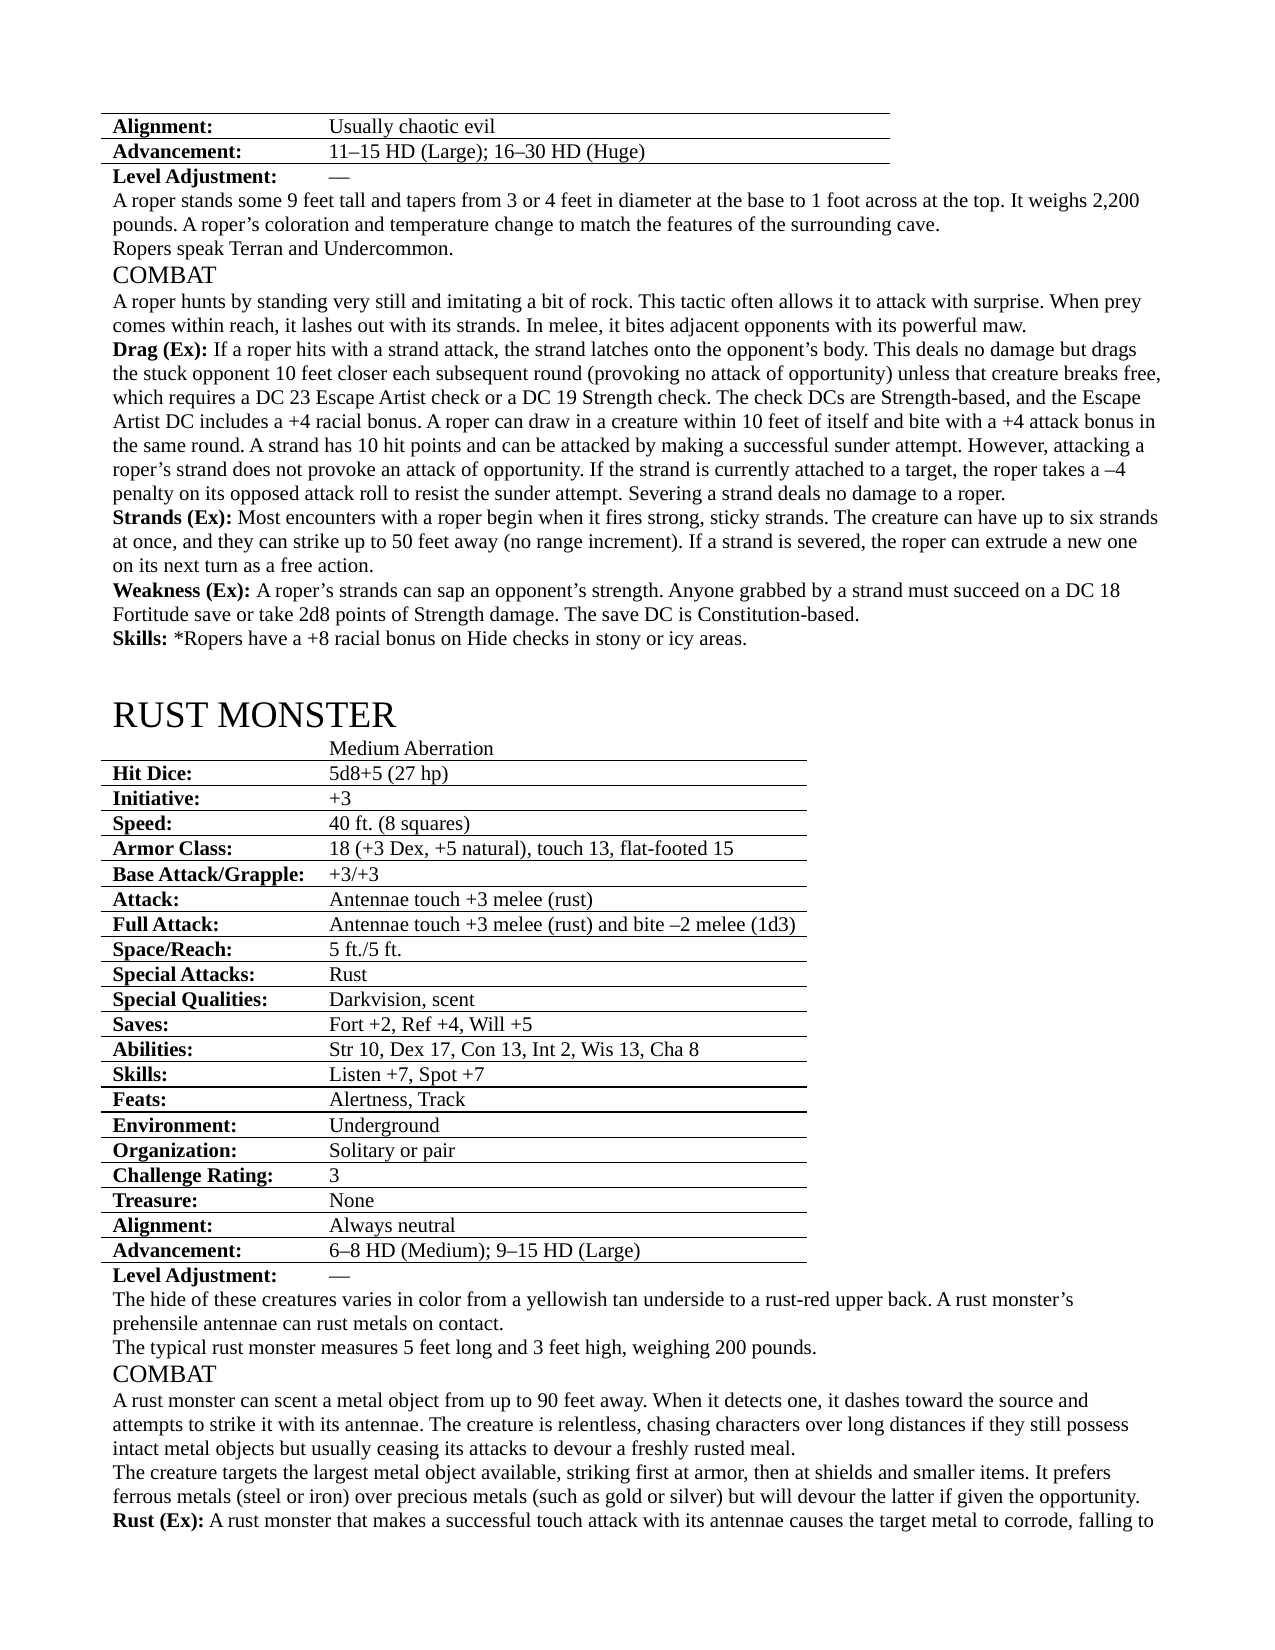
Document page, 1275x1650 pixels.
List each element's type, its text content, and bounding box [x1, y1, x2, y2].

text A rust monster can scent a metal object from up to 90 feet away. When it detects one, it dashes toward the source and attempts to strike it with its antennae. The creature is relentless, chasing characters over long distances if they still possess intact metal objects but usually ceasing its attacks to devour a freshly rusted meal. [112, 1388, 1162, 1460]
table_header Medium Aberration [318, 736, 807, 760]
table_cell Usually chaotic evil [318, 114, 890, 138]
table_cell 18 (+3 Dex, +5 natural), touch 13, flat-footed 15 [318, 836, 807, 860]
subtitle RUST MONSTER [112, 693, 1162, 736]
table_cell None [318, 1188, 807, 1212]
text Drag (Ex): If a roper hits with a strand attack, the strand latches onto the opponent’s body. This deals no damage but drags the stuck opponent 10 feet closer each subsequent round (provoking no attack of opportunity) unless that creature breaks free, which requires a DC 23 Escape Artist check or a DC 19 Strength check. The check DCs are Strength-based, and the Escape Artist DC includes a +4 racial bonus. A roper can draw in a creature within 10 feet of itself and bite with a +4 attack bonus in the same round. A strand has 10 hit points and can be attacked by making a successful sunder attempt. However, attacking a roper’s strand does not provoke an attack of opportunity. If the strand is currently attached to a target, the roper takes a –4 penalty on its opposed attack roll to resist the sunder attempt. Severing a strand deals no damage to a roper. [112, 337, 1162, 505]
table_cell Advancement: [101, 139, 317, 163]
table_cell Underground [318, 1113, 807, 1137]
table_cell 6–8 HD (Medium); 9–15 HD (Large) [318, 1238, 807, 1262]
table_cell Advancement: [101, 1238, 318, 1262]
table_cell +3 [318, 786, 807, 810]
text A roper hunts by standing very still and imitating a bit of rock. This tactic often allows it to attack with surprise. When prey comes within reach, it lashes out with its strands. In melee, it bites adjacent opponents with its powerful maw. [112, 289, 1162, 337]
table_header [101, 736, 318, 760]
table_cell Listen +7, Spot +7 [318, 1062, 807, 1086]
table_cell Speed: [101, 811, 318, 835]
table_cell Alignment: [101, 1213, 318, 1237]
text Strands (Ex): Most encounters with a roper begin when it fires strong, sticky strands. The creature can have up to six strands at once, and they can strike up to 50 feet away (no range increment). If a strand is severed, the roper can extrude a new one on its next turn as a free action. [112, 505, 1162, 577]
table_cell Antennae touch +3 melee (rust) [318, 887, 807, 911]
table_cell 5d8+5 (27 hp) [318, 761, 807, 785]
table_cell Level Adjustment: [101, 1263, 318, 1287]
table_cell Level Adjustment: [101, 164, 317, 188]
table_cell Treasure: [101, 1188, 318, 1212]
table_cell 40 ft. (8 squares) [318, 811, 807, 835]
text Ropers speak Terran and Undercommon. [112, 236, 1162, 260]
table_cell Rust [318, 962, 807, 986]
text The typical rust monster measures 5 feet long and 3 feet high, weighing 200 pounds. [112, 1335, 1162, 1359]
table_cell Always neutral [318, 1213, 807, 1237]
table_cell Special Qualities: [101, 987, 318, 1011]
table_cell Alignment: [101, 114, 317, 138]
table_cell 11–15 HD (Large); 16–30 HD (Huge) [318, 139, 890, 163]
text Weakness (Ex): A roper’s strands can sap an opponent’s strength. Anyone grabbed by a strand must succeed on a DC 18 Fortitude save or take 2d8 points of Strength damage. The save DC is Constitution-based. [112, 577, 1162, 626]
table_cell — [318, 1263, 807, 1287]
table_cell Base Attack/Grapple: [101, 861, 318, 886]
table_cell Armor Class: [101, 836, 318, 860]
text COMBAT [112, 260, 1162, 289]
table_cell Hit Dice: [101, 761, 318, 785]
table_cell Alertness, Track [318, 1088, 807, 1111]
table_cell Saves: [101, 1012, 318, 1036]
table_cell Full Attack: [101, 912, 318, 936]
table_cell 5 ft./5 ft. [318, 937, 807, 961]
text The hide of these creatures varies in color from a yellowish tan underside to a rust-red upper back. A rust monster’s prehensile antennae can rust metals on contact. [112, 1287, 1162, 1335]
table_cell 3 [318, 1163, 807, 1187]
table_cell Fort +2, Ref +4, Will +5 [318, 1012, 807, 1036]
table_cell Darkvision, scent [318, 987, 807, 1011]
table_cell Attack: [101, 887, 318, 911]
table_cell Antennae touch +3 melee (rust) and bite –2 melee (1d3) [318, 912, 807, 936]
text The creature targets the largest metal object available, striking first at armor, then at shields and smaller items. It prefers ferrous metals (steel or iron) over precious metals (such as gold or silver) but will devour the latter if given the opportunity. [112, 1460, 1162, 1508]
table_cell Abilities: [101, 1037, 318, 1061]
table_cell Environment: [101, 1113, 318, 1137]
table_cell Space/Reach: [101, 937, 318, 961]
table_cell Challenge Rating: [101, 1163, 318, 1187]
text COMBAT [112, 1359, 1162, 1388]
table_cell Feats: [101, 1088, 318, 1111]
table_cell Skills: [101, 1062, 318, 1086]
table_cell Organization: [101, 1138, 318, 1162]
table_cell Special Attacks: [101, 962, 318, 986]
text Rust (Ex): A rust monster that makes a successful touch attack with its antennae causes the target metal to corrode, falling to [112, 1508, 1162, 1532]
table_cell Solitary or pair [318, 1138, 807, 1162]
text Skills: *Ropers have a +8 racial bonus on Hide checks in stony or icy areas. [112, 626, 1162, 650]
table_cell Str 10, Dex 17, Con 13, Int 2, Wis 13, Cha 8 [318, 1037, 807, 1061]
text A roper stands some 9 feet tall and tapers from 3 or 4 feet in diameter at the base to 1 foot across at the top. It weighs 2,200 pounds. A roper’s coloration and temperature change to match the features of the surrounding cave. [112, 188, 1162, 236]
table_cell — [318, 164, 890, 188]
table_cell Initiative: [101, 786, 318, 810]
table_cell +3/+3 [318, 861, 807, 886]
